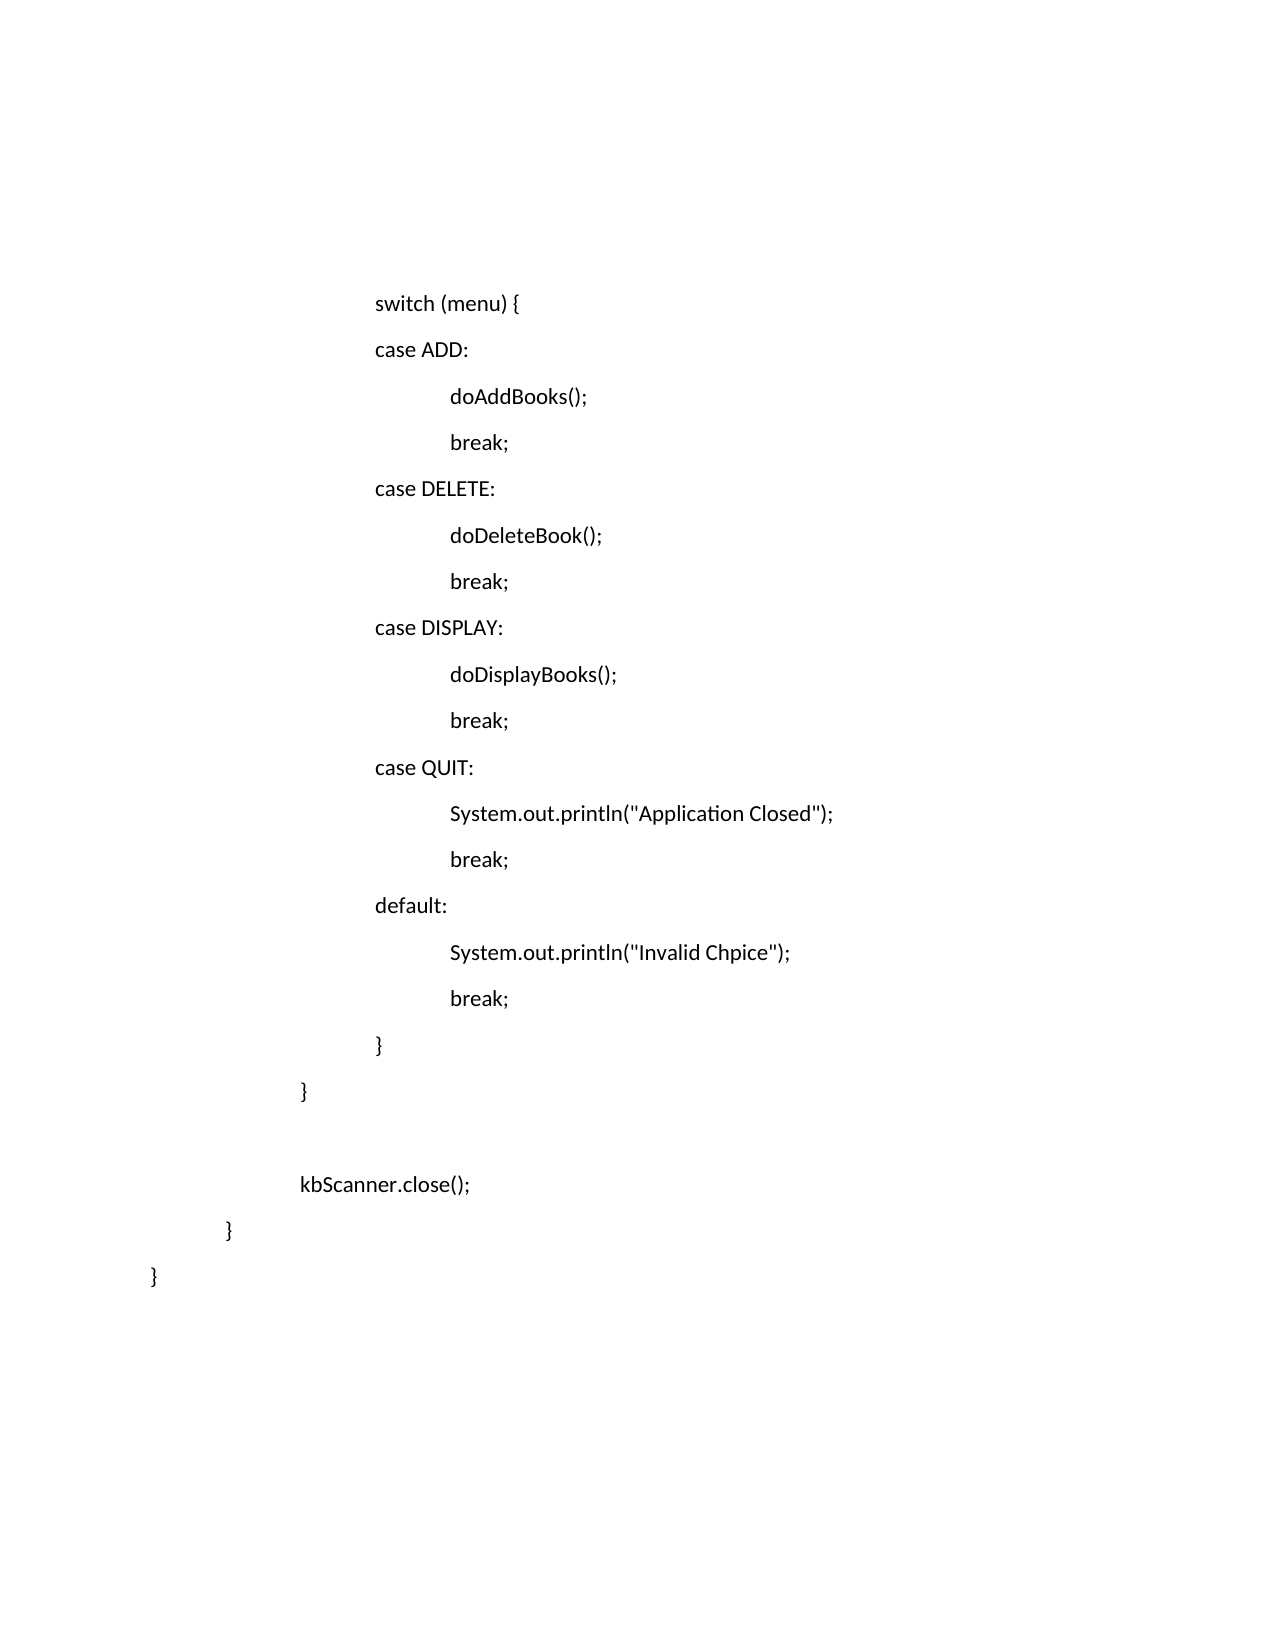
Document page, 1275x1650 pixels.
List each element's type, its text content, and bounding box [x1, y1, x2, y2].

text doAddBooks(); [150, 382, 1125, 410]
text break; [150, 984, 1125, 1012]
text break; [150, 845, 1125, 873]
text break; [150, 706, 1125, 734]
text } [150, 1031, 1125, 1059]
text kbScanner.close(); [150, 1170, 1125, 1198]
text break; [150, 567, 1125, 595]
text doDisplayBooks(); [150, 660, 1125, 688]
text System.out.println("Application Closed"); [150, 799, 1125, 827]
text case DISPLAY: [150, 613, 1125, 642]
text break; [150, 428, 1125, 456]
text System.out.println("Invalid Chpice"); [150, 938, 1125, 966]
text case ADD: [150, 335, 1125, 363]
text } [150, 1262, 1125, 1291]
text case DELETE: [150, 474, 1125, 502]
text switch (menu) { [150, 289, 1125, 317]
text default: [150, 892, 1125, 920]
text } [150, 1077, 1125, 1105]
text case QUIT: [150, 753, 1125, 781]
text } [150, 1216, 1125, 1244]
text doDeleteBook(); [150, 521, 1125, 549]
